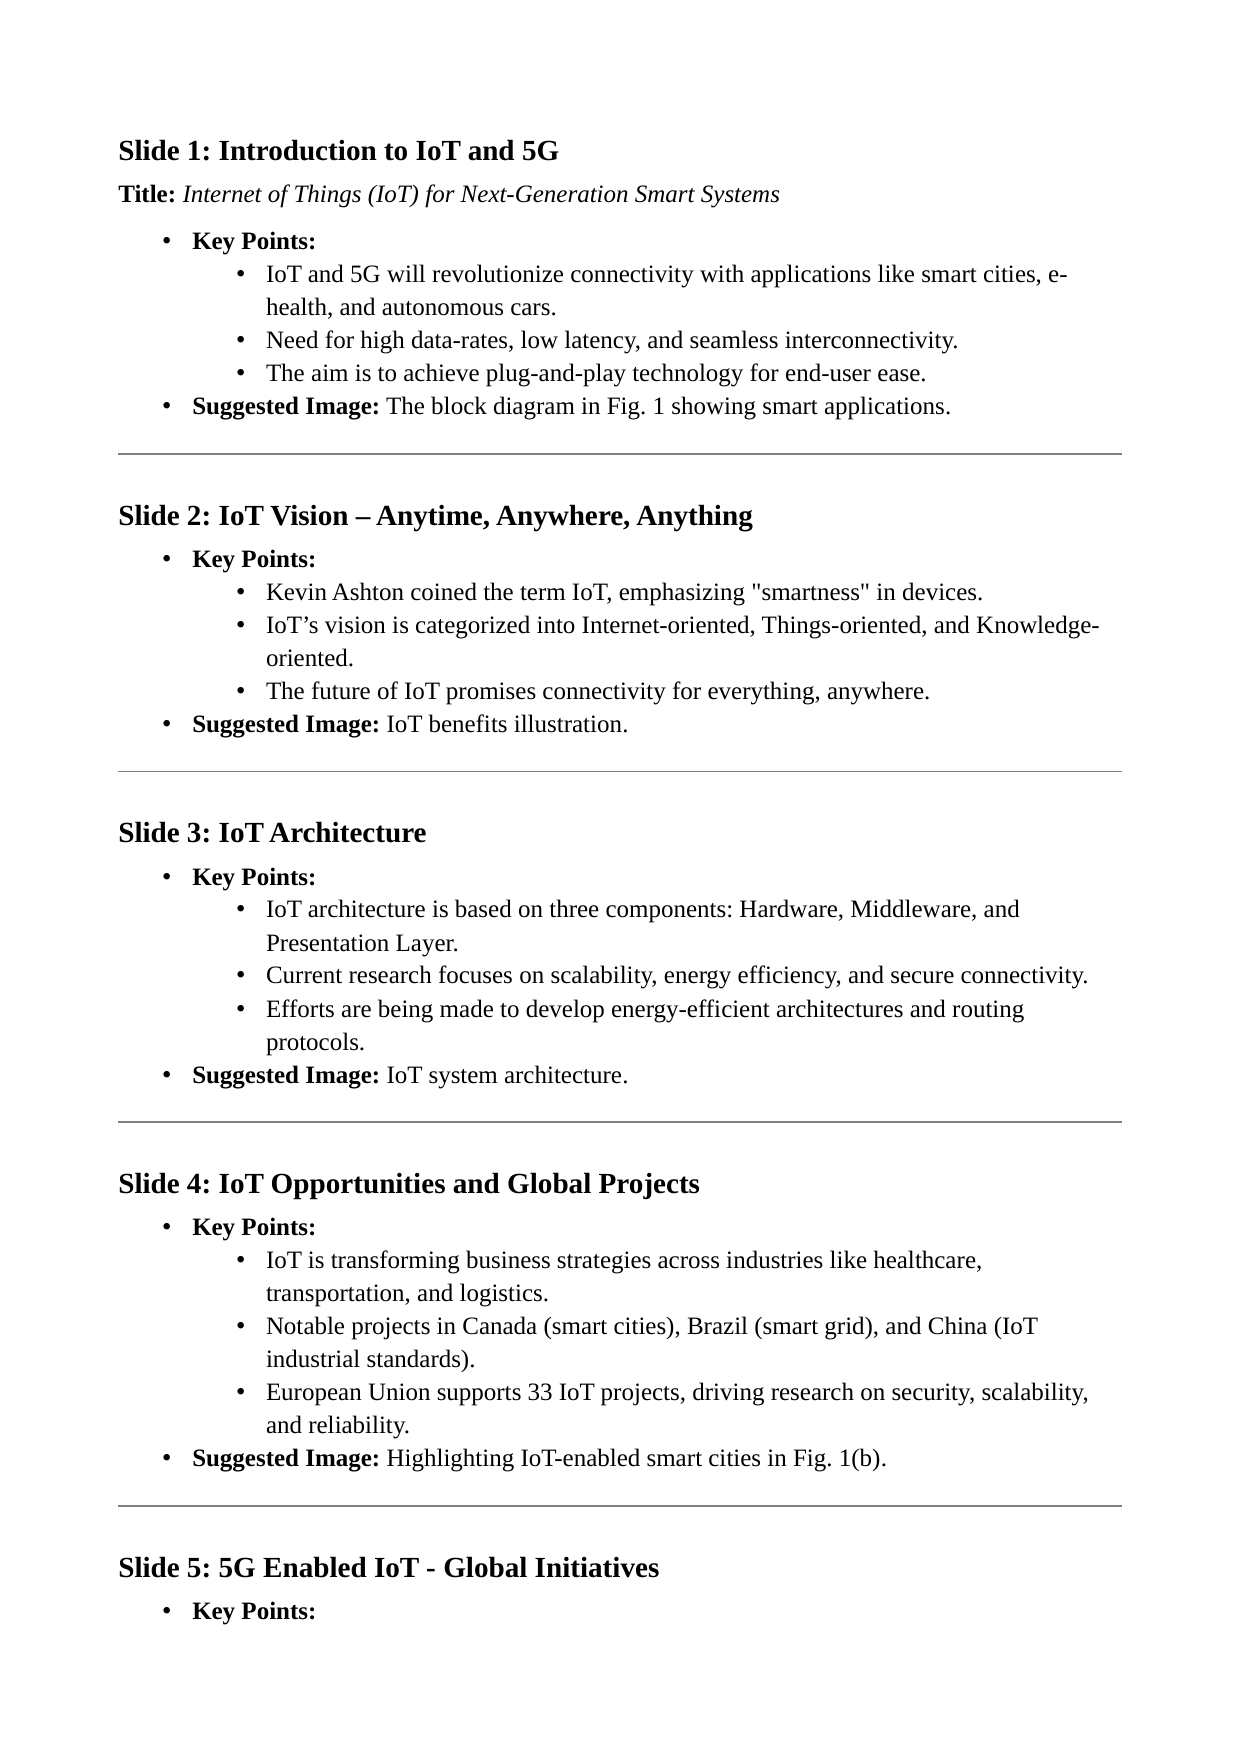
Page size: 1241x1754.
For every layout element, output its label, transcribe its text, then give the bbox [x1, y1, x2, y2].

list Key Points: [162, 226, 1122, 255]
list Efforts are being made to develop energy-efficient architectures and routing protocols. [236, 994, 1122, 1055]
list Key Points: [162, 862, 1122, 890]
list Key Points: [162, 544, 1122, 573]
subtitle Slide 2: IoT Vision – Anytime, Anywhere, Anything [118, 498, 1122, 531]
list IoT and 5G will revolutionize connectivity with applications like smart cities, e-health, and autonomous cars. [236, 259, 1122, 321]
subtitle Slide 1: Introduction to IoT and 5G [118, 133, 1122, 166]
list Current research focuses on scalability, energy efficiency, and secure connectivity. [236, 961, 1122, 989]
list IoT architecture is based on three components: Hardware, Middleware, and Presentation Layer. [236, 894, 1122, 956]
list Kevin Ashton coined the term IoT, emphasizing "smartness" in devices. [236, 577, 1122, 606]
list IoT is transforming business strategies across industries like healthcare, transportation, and logistics. [236, 1245, 1122, 1307]
list Suggested Image: IoT benefits illustration​. [162, 709, 1122, 738]
subtitle Slide 5: 5G Enabled IoT - Global Initiatives [118, 1550, 1122, 1583]
list Key Points: [162, 1596, 1122, 1624]
list Suggested Image: The block diagram in Fig. 1 showing smart applications​. [162, 391, 1122, 420]
list The aim is to achieve plug-and-play technology for end-user ease. [236, 358, 1122, 387]
subtitle Slide 4: IoT Opportunities and Global Projects [118, 1166, 1122, 1200]
list European Union supports 33 IoT projects, driving research on security, scalability, and reliability. [236, 1377, 1122, 1439]
list Need for high data-rates, low latency, and seamless interconnectivity. [236, 325, 1122, 354]
text Title: Internet of Things (IoT) for Next-Generation Smart Systems [118, 179, 1122, 207]
list Suggested Image: Highlighting IoT-enabled smart cities in Fig. 1(b)​. [162, 1443, 1122, 1472]
list IoT’s vision is categorized into Internet-oriented, Things-oriented, and Knowledge-oriented. [236, 610, 1122, 672]
list Notable projects in Canada (smart cities), Brazil (smart grid), and China (IoT industrial standards). [236, 1311, 1122, 1373]
subtitle Slide 3: IoT Architecture [118, 816, 1122, 849]
list The future of IoT promises connectivity for everything, anywhere. [236, 676, 1122, 705]
list Suggested Image: IoT system architecture​. [162, 1060, 1122, 1088]
list Key Points: [162, 1212, 1122, 1241]
